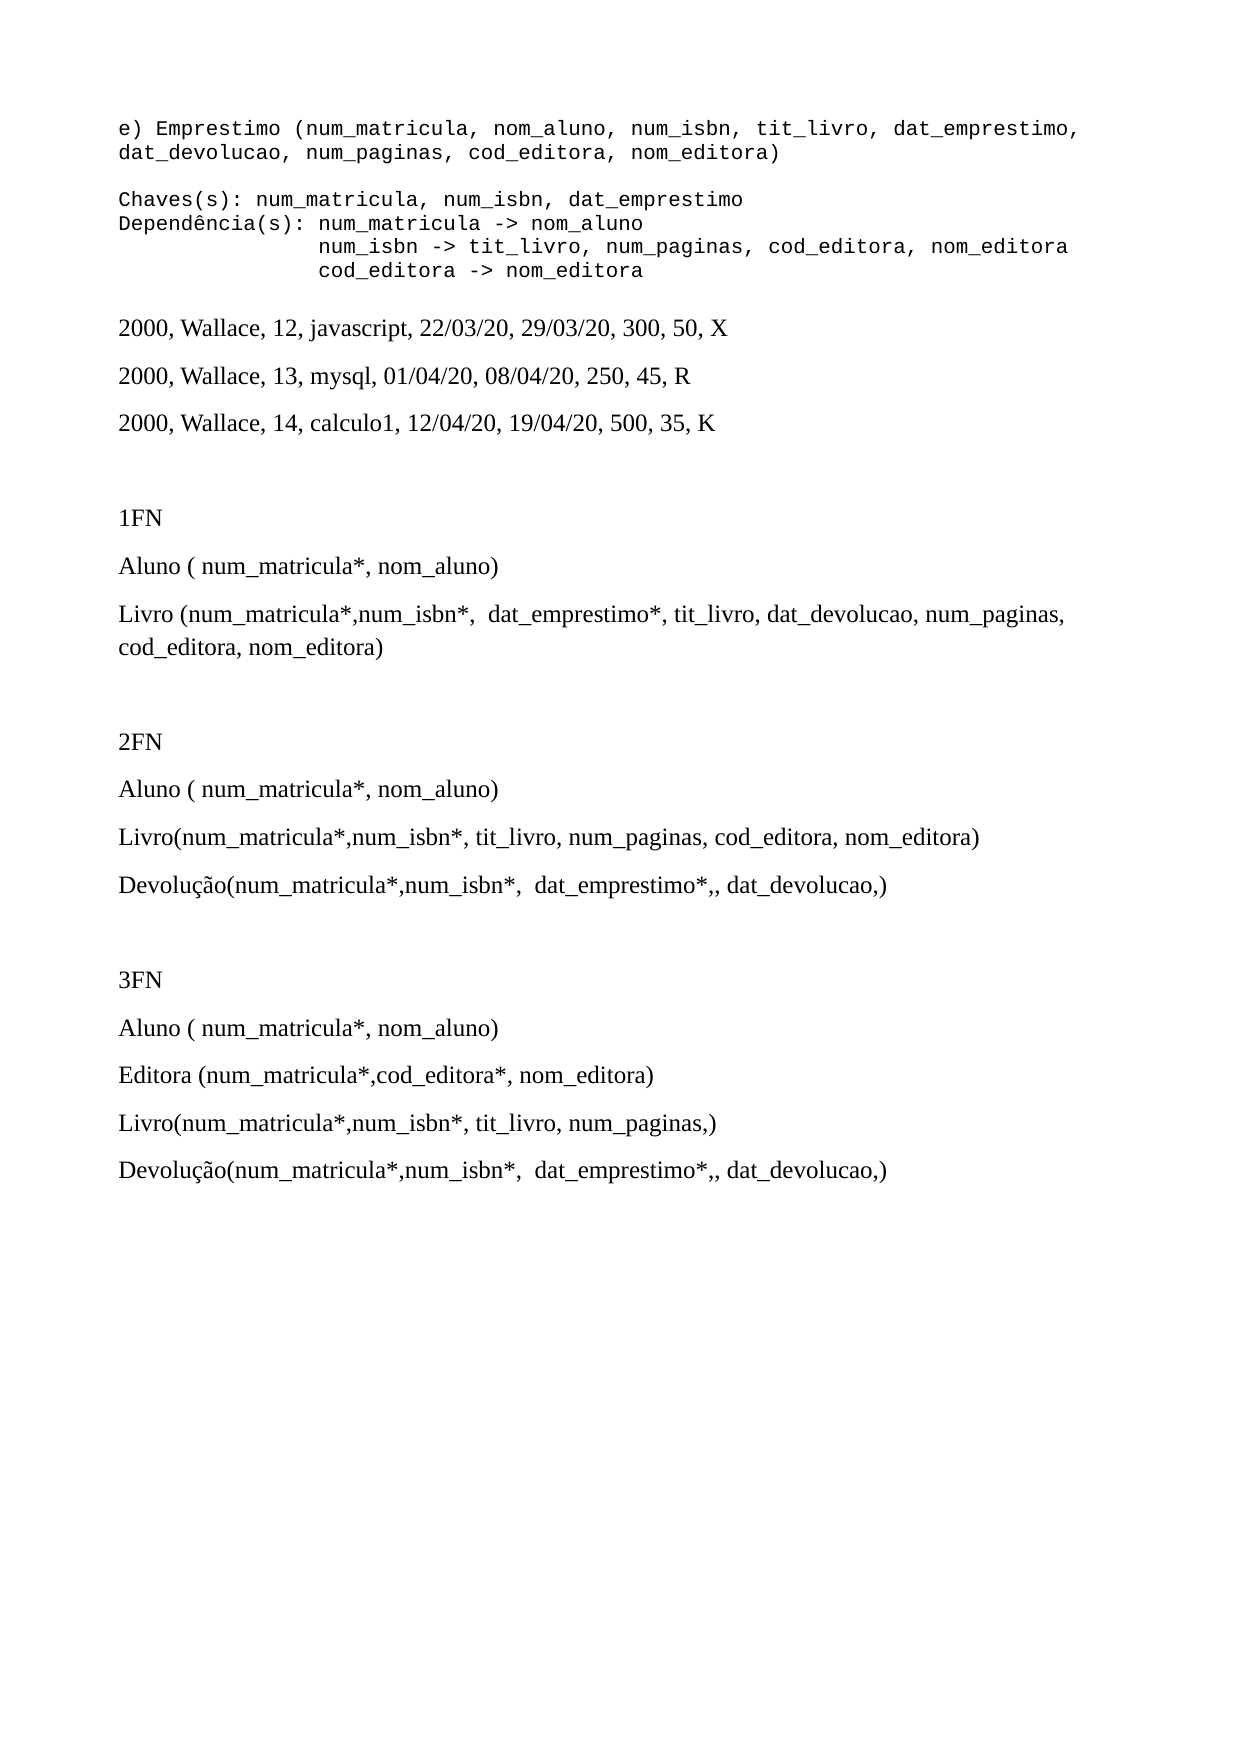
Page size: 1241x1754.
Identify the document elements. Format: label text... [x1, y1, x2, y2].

text 3FN [118, 965, 1122, 994]
text 1FN [118, 503, 1122, 532]
text Livro(num_matricula*,num_isbn*, tit_livro, num_paginas,) [118, 1108, 1122, 1137]
text 2000, Wallace, 13, mysql, 01/04/20, 08/04/20, 250, 45, R [118, 361, 1122, 389]
text Aluno ( num_matricula*, nom_aluno) [118, 551, 1122, 580]
text num_isbn -> tit_livro, num_paginas, cod_editora, nom_editora [118, 236, 1122, 260]
text 2000, Wallace, 14, calculo1, 12/04/20, 19/04/20, 500, 35, K [118, 408, 1122, 437]
text Chaves(s): num_matricula, num_isbn, dat_emprestimo [118, 189, 1122, 213]
text 2FN [118, 727, 1122, 756]
text Livro (num_matricula*,num_isbn*, dat_emprestimo*, tit_livro, dat_devolucao, num_paginas, cod_editora, nom_editora) [118, 599, 1122, 661]
text e) Emprestimo (num_matricula, nom_aluno, num_isbn, tit_livro, dat_emprestimo, dat_devolucao, num_paginas, cod_editora, nom_editora) [118, 118, 1122, 165]
text Editora (num_matricula*,cod_editora*, nom_editora) [118, 1060, 1122, 1089]
text Aluno ( num_matricula*, nom_aluno) [118, 1013, 1122, 1041]
text Devolução(num_matricula*,num_isbn*, dat_emprestimo*,, dat_devolucao,) [118, 870, 1122, 898]
text Aluno ( num_matricula*, nom_aluno) [118, 774, 1122, 803]
text Dependência(s): num_matricula -> nom_aluno [118, 213, 1122, 236]
text 2000, Wallace, 12, javascript, 22/03/20, 29/03/20, 300, 50, X [118, 313, 1122, 342]
text Devolução(num_matricula*,num_isbn*, dat_emprestimo*,, dat_devolucao,) [118, 1155, 1122, 1184]
text cod_editora -> nom_editora [118, 260, 1122, 284]
text Livro(num_matricula*,num_isbn*, tit_livro, num_paginas, cod_editora, nom_editora) [118, 822, 1122, 851]
